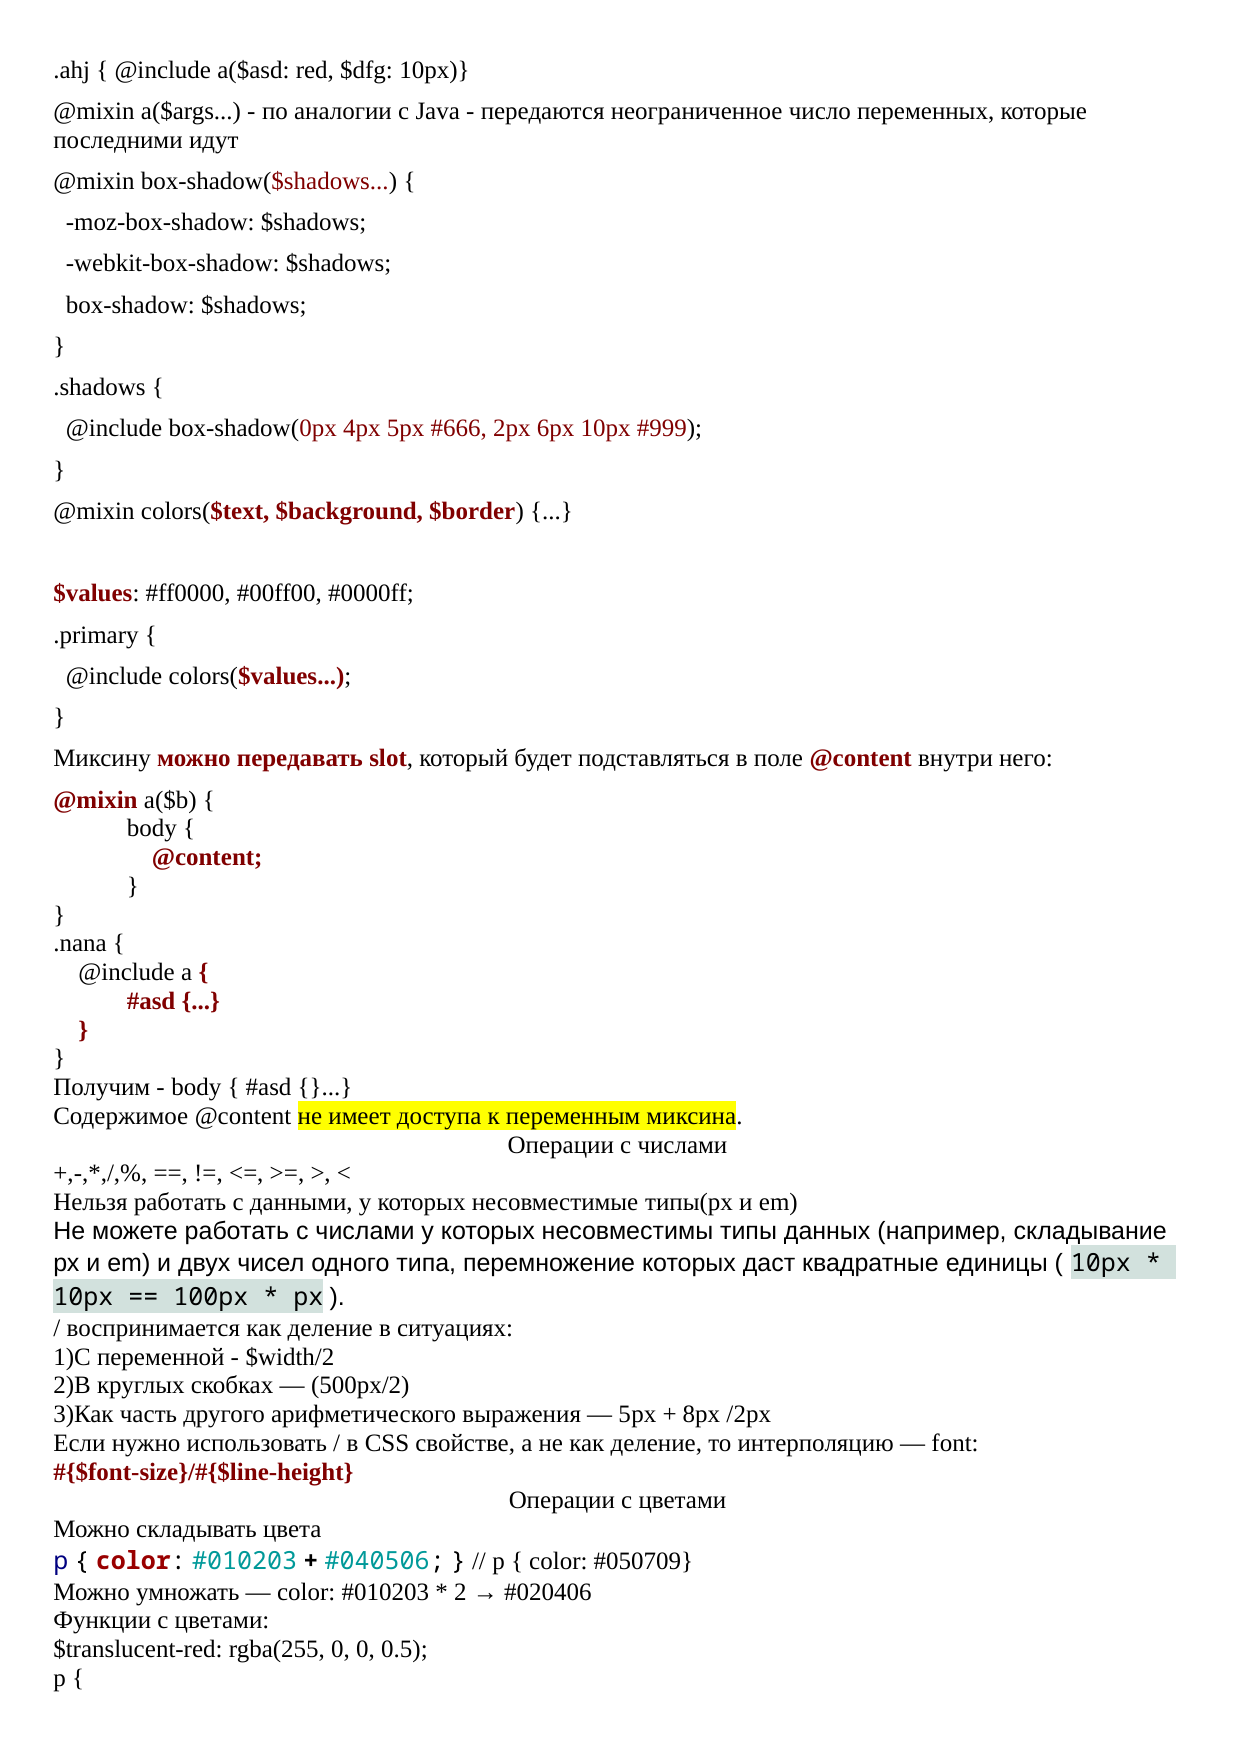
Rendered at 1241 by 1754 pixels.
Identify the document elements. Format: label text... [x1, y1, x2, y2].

text Если нужно использовать / в CSS свойстве, а не как деление, то интерполяцию — font: #{$font-size}/#{$line-height} [53, 1428, 1181, 1485]
text .nana { [53, 928, 1181, 957]
text Можно умножать — color: #010203 * 2 → #020406 [53, 1577, 1181, 1606]
text @mixin colors($text, $background, $border) {...} [53, 496, 1181, 525]
text $values: #ff0000, #00ff00, #0000ff; [53, 578, 1181, 607]
text -moz-box-shadow: $shadows; [53, 207, 1181, 236]
text } [53, 331, 1181, 360]
text p { color: #010203 + #040506; } // p { color: #050709} [53, 1543, 1181, 1577]
text } [53, 871, 1181, 900]
text 2)В круглых скобках — (500px/2) [53, 1370, 1181, 1399]
text +,-,*,/,%, ==, !=, <=, >=, >, < [53, 1158, 1181, 1187]
text @include a { [53, 957, 1181, 986]
text #asd {...} [53, 986, 1181, 1015]
text @content; [53, 842, 1181, 871]
text @mixin a($b) { [53, 785, 1181, 813]
text box-shadow: $shadows; [53, 290, 1181, 318]
text Получим - body { #asd {}...} [53, 1072, 1181, 1101]
text @mixin a($args...) - по аналогии с Java - передаются неограниченное число переменных, которые последними идут [53, 96, 1181, 153]
text } [53, 900, 1181, 928]
text Операции c числами [53, 1130, 1181, 1158]
text Миксину можно передавать slot, который будет подставляться в поле @content внутри него: [53, 743, 1181, 772]
text @include box-shadow(0px 4px 5px #666, 2px 6px 10px #999); [53, 413, 1181, 442]
text $translucent-red: rgba(255, 0, 0, 0.5); [53, 1634, 1181, 1663]
text 1)С переменной - $width/2 [53, 1342, 1181, 1370]
text Не можете работать с числами у которых несовместимы типы данных (например, складывание рх и em) и двух чисел одного типа, перемножение которых даст квадратные единицы ( 10px * 10px == 100px * px ). [53, 1216, 1181, 1313]
text } [53, 1015, 1181, 1043]
text } [53, 1043, 1181, 1072]
text Операции с цветами [53, 1485, 1181, 1514]
text .ahj { @include a($asd: red, $dfg: 10px)} [53, 55, 1181, 83]
text @include colors($values...); [53, 661, 1181, 690]
text Содержимое @content не имеет доступа к переменным миксина. [53, 1101, 1181, 1130]
text -webkit-box-shadow: $shadows; [53, 248, 1181, 277]
text } [53, 455, 1181, 483]
text } [53, 702, 1181, 731]
text .primary { [53, 620, 1181, 648]
text / воспринимается как деление в ситуациях: [53, 1313, 1181, 1342]
text p { [53, 1663, 1181, 1692]
text Можно складывать цвета [53, 1514, 1181, 1543]
text Функции с цветами: [53, 1606, 1181, 1634]
text @mixin box-shadow($shadows...) { [53, 166, 1181, 195]
text 3)Как часть другого арифметического выражения — 5px + 8px /2px [53, 1399, 1181, 1428]
text Нельзя работать с данными, у которых несовместимые типы(px и em) [53, 1187, 1181, 1216]
text body { [53, 813, 1181, 842]
text .shadows { [53, 372, 1181, 401]
